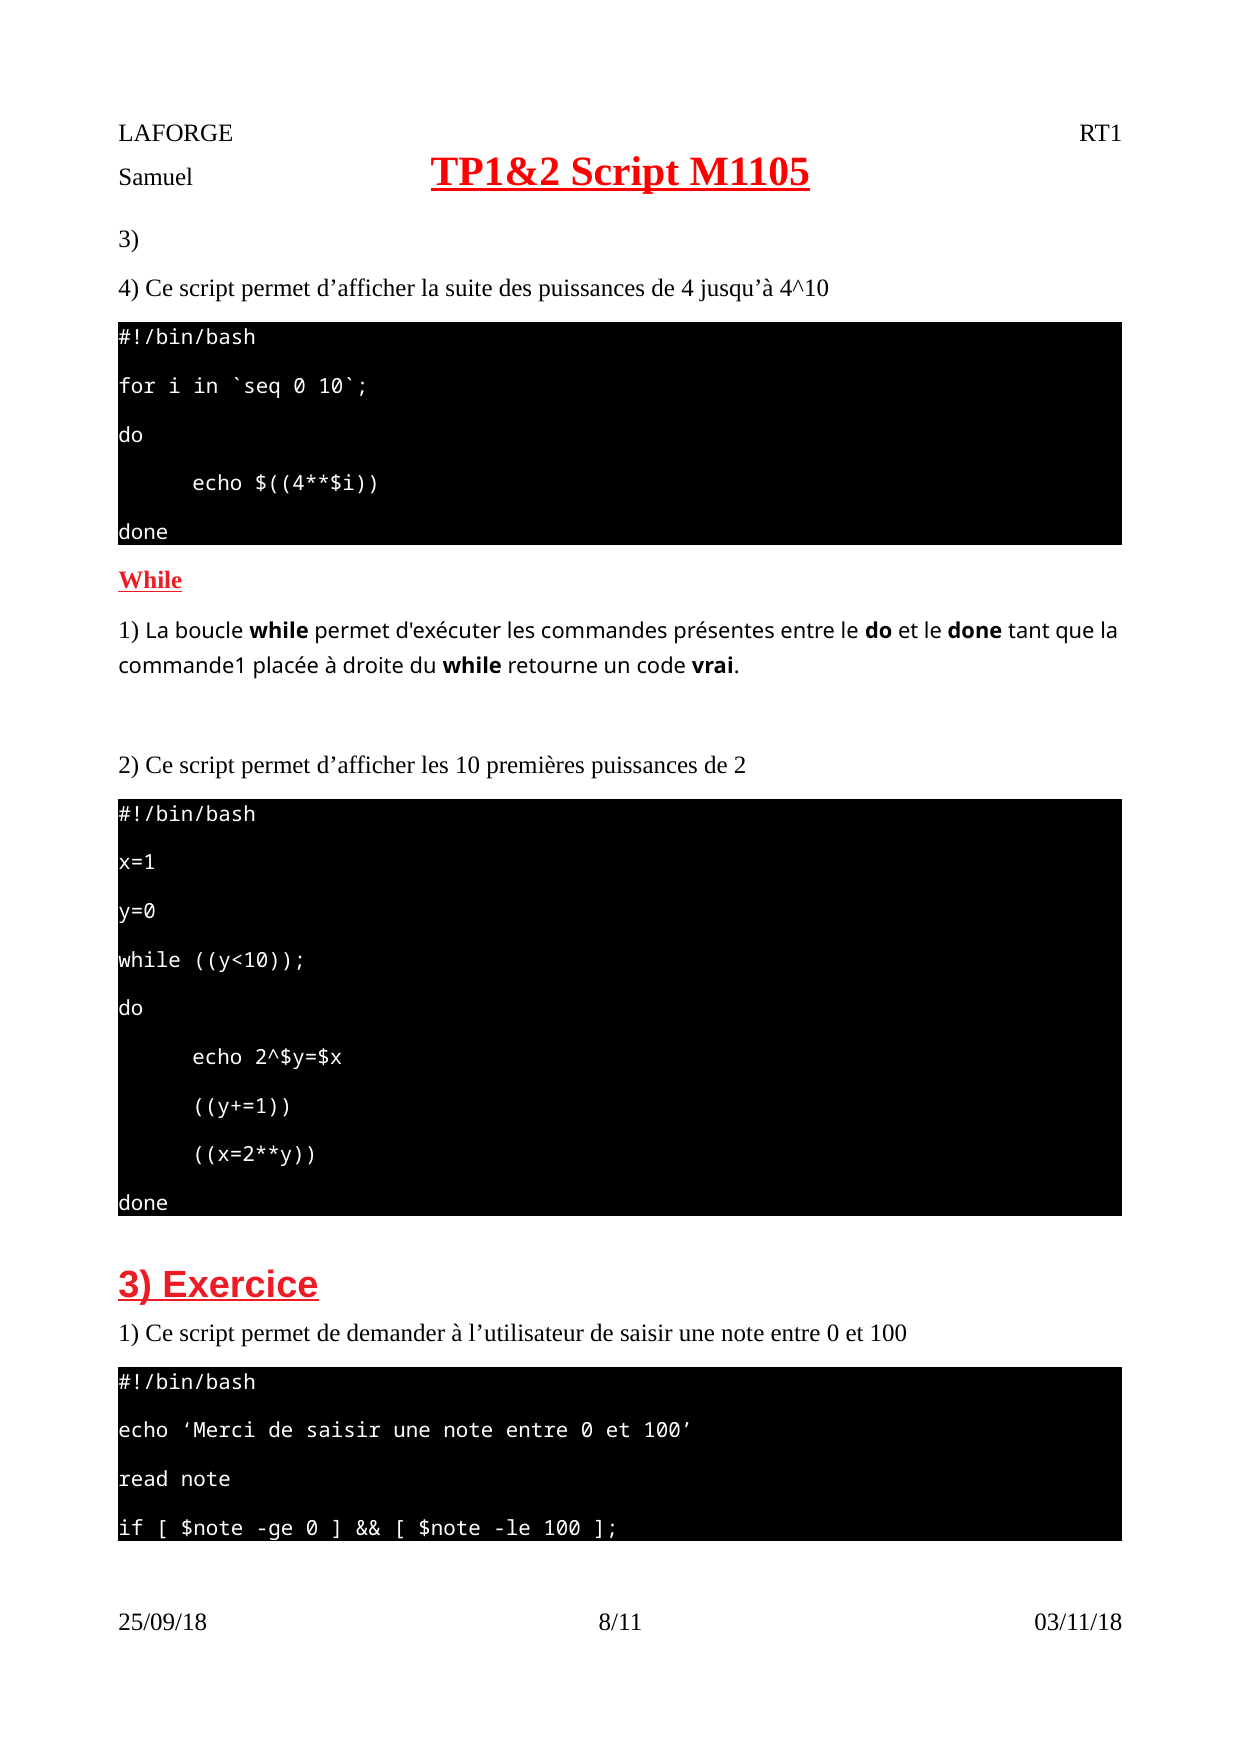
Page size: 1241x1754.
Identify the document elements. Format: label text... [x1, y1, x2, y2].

text for i in `seq 0 10`; [118, 371, 1122, 399]
text 1) La boucle while permet d'exécuter les commandes présentes entre le do et le done tant que la commande1 placée à droite du while retourne un code vrai. [118, 615, 1122, 680]
text ((y+=1)) [118, 1091, 1122, 1119]
text 1) Ce script permet de demander à l’utilisateur de saisir une note entre 0 et 100 [118, 1318, 1122, 1347]
text While [118, 566, 1122, 594]
text echo ‘Merci de saisir une note entre 0 et 100’ [118, 1416, 1122, 1444]
text do [118, 420, 1122, 448]
text read note [118, 1464, 1122, 1493]
text echo 2^$y=$x [118, 1042, 1122, 1071]
text ((x=2**y)) [118, 1139, 1122, 1168]
text x=1 [118, 847, 1122, 876]
text do [118, 993, 1122, 1022]
text #!/bin/bash [118, 322, 1122, 351]
text 3) [118, 224, 1122, 253]
text done [118, 1188, 1122, 1216]
text done [118, 517, 1122, 545]
text echo $((4**$i)) [118, 468, 1122, 497]
text #!/bin/bash [118, 1367, 1122, 1395]
text if [ $note -ge 0 ] && [ $note -le 100 ]; [118, 1513, 1122, 1541]
text while ((y<10)); [118, 945, 1122, 973]
text 2) Ce script permet d’afficher les 10 premières puissances de 2 [118, 750, 1122, 778]
text 4) Ce script permet d’afficher la suite des puissances de 4 jusqu’à 4^10 [118, 273, 1122, 302]
text #!/bin/bash [118, 799, 1122, 827]
subtitle 3) Exercice [118, 1262, 1122, 1305]
text y=0 [118, 896, 1122, 924]
